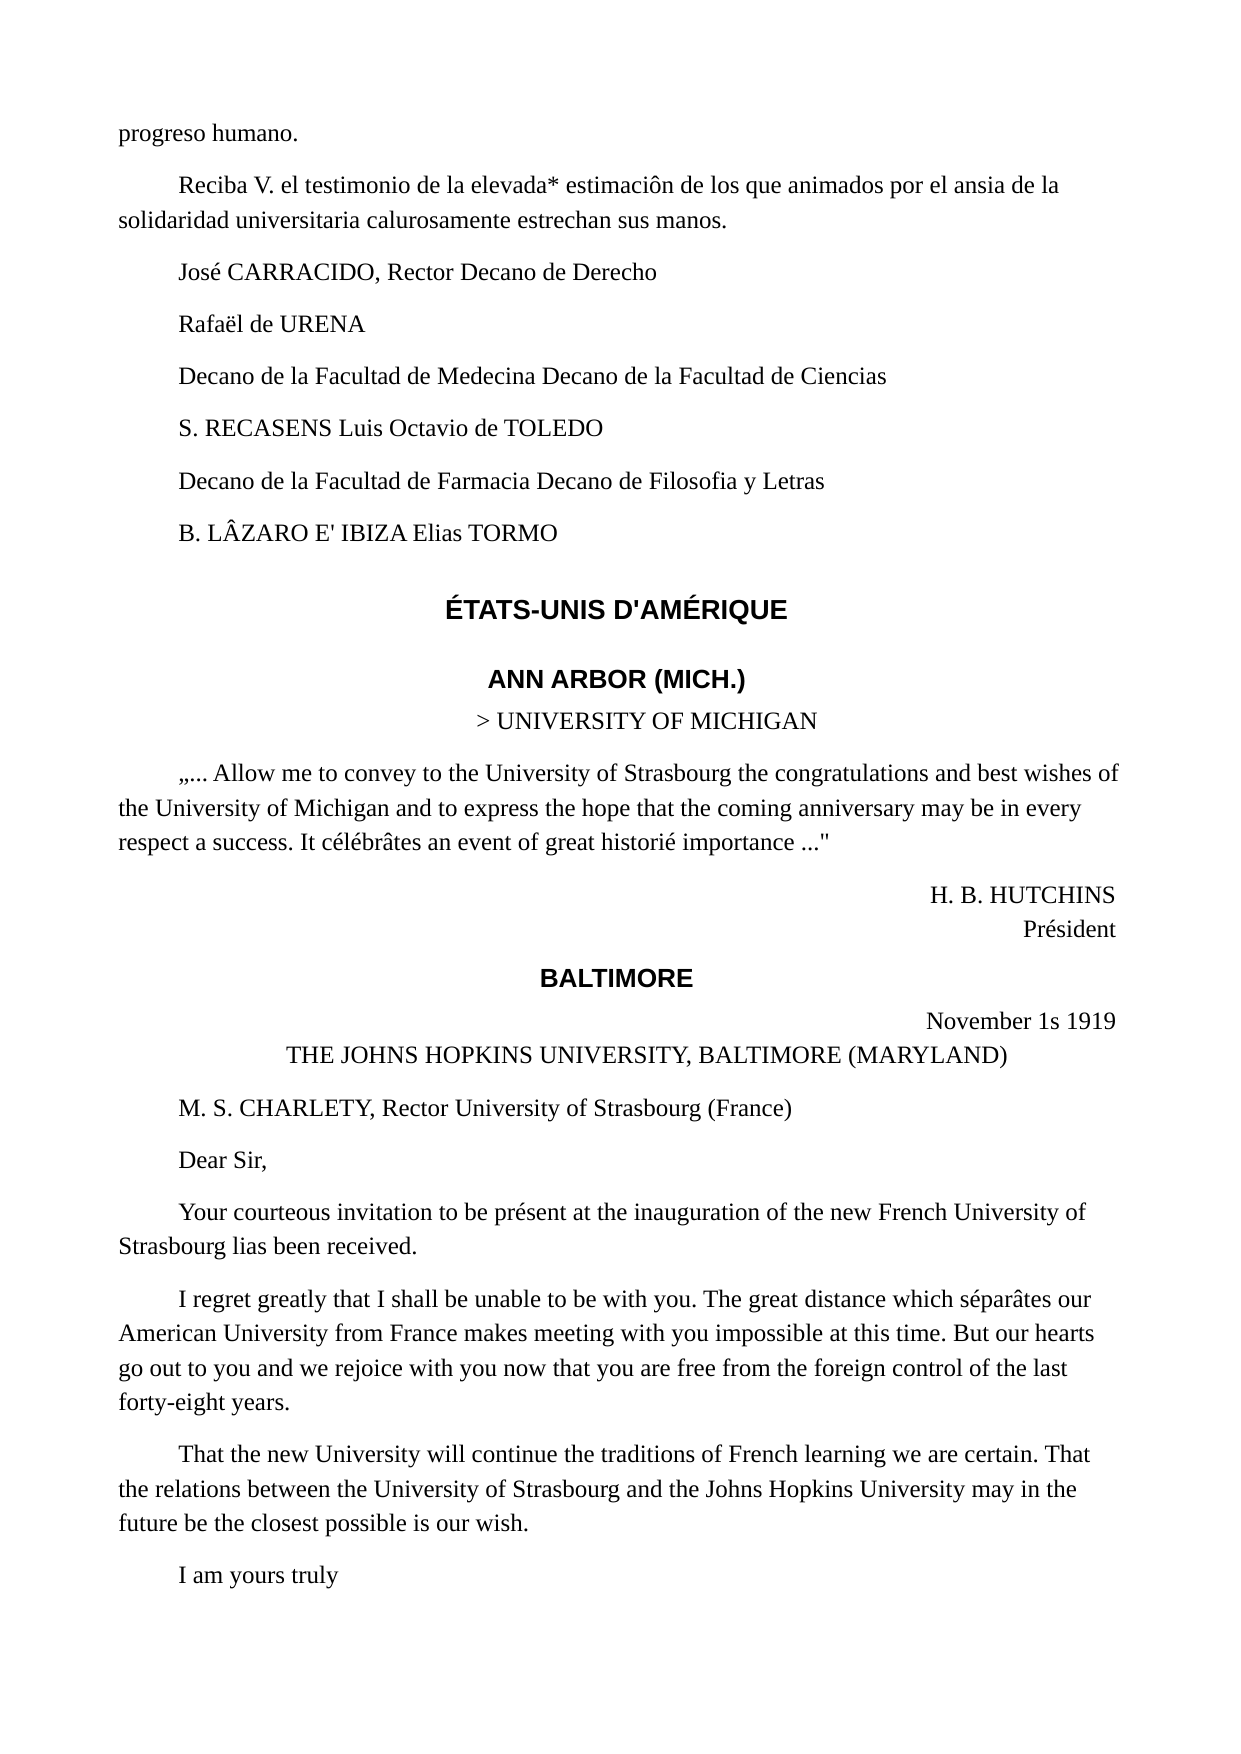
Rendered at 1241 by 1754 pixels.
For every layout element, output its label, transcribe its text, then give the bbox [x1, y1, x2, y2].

text S. RECASENS Luis Octavio de TOLEDO [118, 413, 1122, 442]
text M. S. CHARLETY, Rector University of Strasbourg (France) [118, 1093, 1122, 1121]
subtitle ANN ARBOR (MICH.) [118, 664, 1122, 694]
subtitle ÉTATS-UNIS D'AMÉRIQUE [118, 594, 1122, 625]
text B. LÂZARO E' IBIZA Elias TORMO [118, 518, 1122, 547]
subtitle BALTIMORE [118, 963, 1122, 993]
text José CARRACIDO, Rector Decano de Derecho [118, 257, 1122, 286]
text H. B. HUTCHINS [118, 880, 1122, 908]
text Président [118, 914, 1122, 943]
text That the new University will continue the traditions of French learning we are certain. That the relations between the University of Strasbourg and the Johns Hopkins University may in the future be the closest possible is our wish. [118, 1439, 1122, 1537]
text progreso humano. [118, 118, 1122, 147]
text Dear Sir, [118, 1145, 1122, 1173]
text Your courteous invitation to be présent at the inauguration of the new French University of Strasbourg lias been received. [118, 1197, 1122, 1260]
text > UNIVERSITY OF MICHIGAN [118, 706, 1122, 735]
text Reciba V. el testimonio de la elevada* estimaciôn de los que animados por el ansia de la solidaridad universitaria calurosamente estrechan sus manos. [118, 170, 1122, 233]
text „... Allow me to convey to the University of Strasbourg the congratulations and best wishes of the University of Michigan and to express the hope that the coming anniversary may be in every respect a success. It célébrâtes an event of great historié importance ..." [118, 758, 1122, 856]
text Decano de la Facultad de Farmacia Decano de Filosofia y Letras [118, 466, 1122, 494]
text THE JOHNS HOPKINS UNIVERSITY, BALTIMORE (MARYLAND) [118, 1040, 1122, 1069]
text November 1s 1919 [118, 1006, 1122, 1035]
text I am yours truly [118, 1560, 1122, 1589]
text I regret greatly that I shall be unable to be with you. The great distance which séparâtes our American University from France makes meeting with you impossible at this time. But our hearts go out to you and we rejoice with you now that you are free from the foreign control of the last forty-eight years. [118, 1284, 1122, 1416]
text Decano de la Facultad de Medecina Decano de la Facultad de Ciencias [118, 361, 1122, 390]
text Rafaël de URENA [118, 309, 1122, 338]
